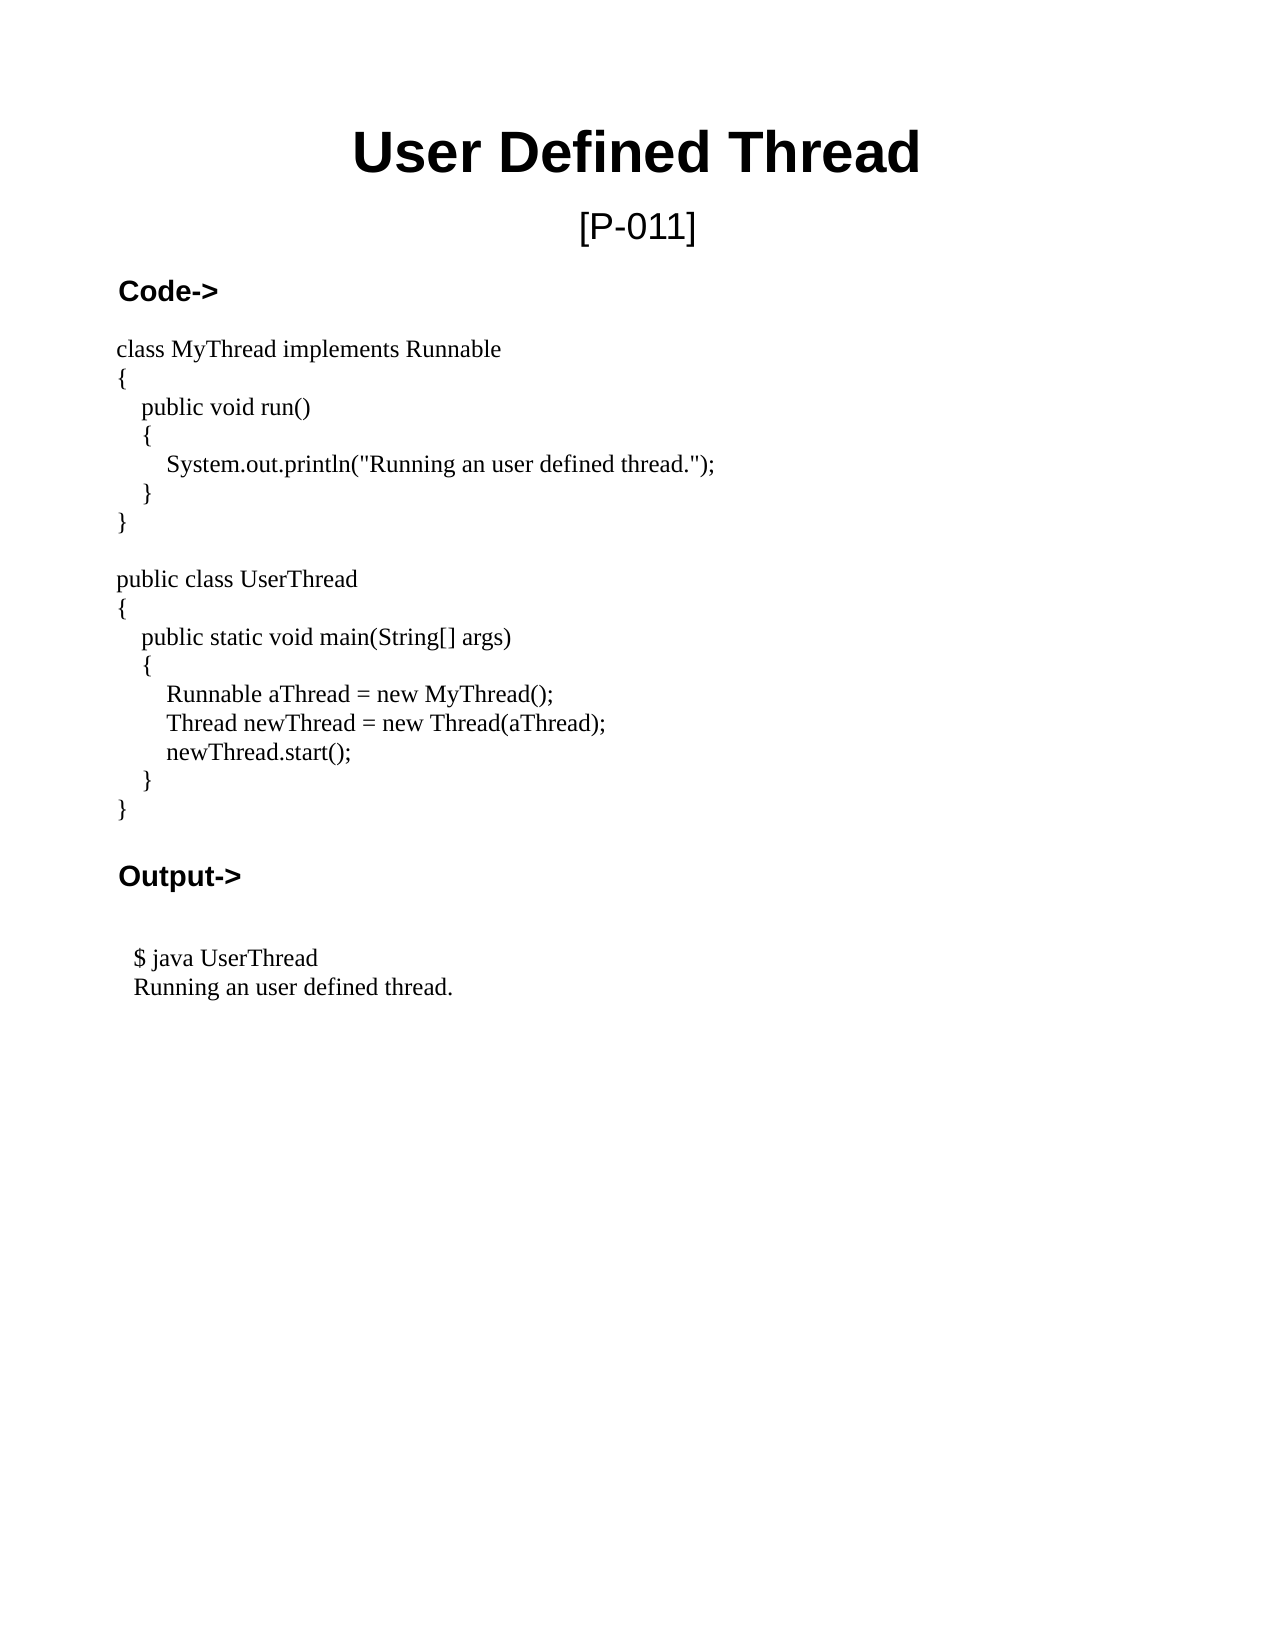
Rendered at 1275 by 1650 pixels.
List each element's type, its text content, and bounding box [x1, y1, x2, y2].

subtitle Code-> [118, 274, 1157, 308]
subtitle Output-> [118, 859, 1157, 892]
title User Defined Thread [118, 118, 1157, 185]
subtitle [P-011] [118, 204, 1157, 247]
